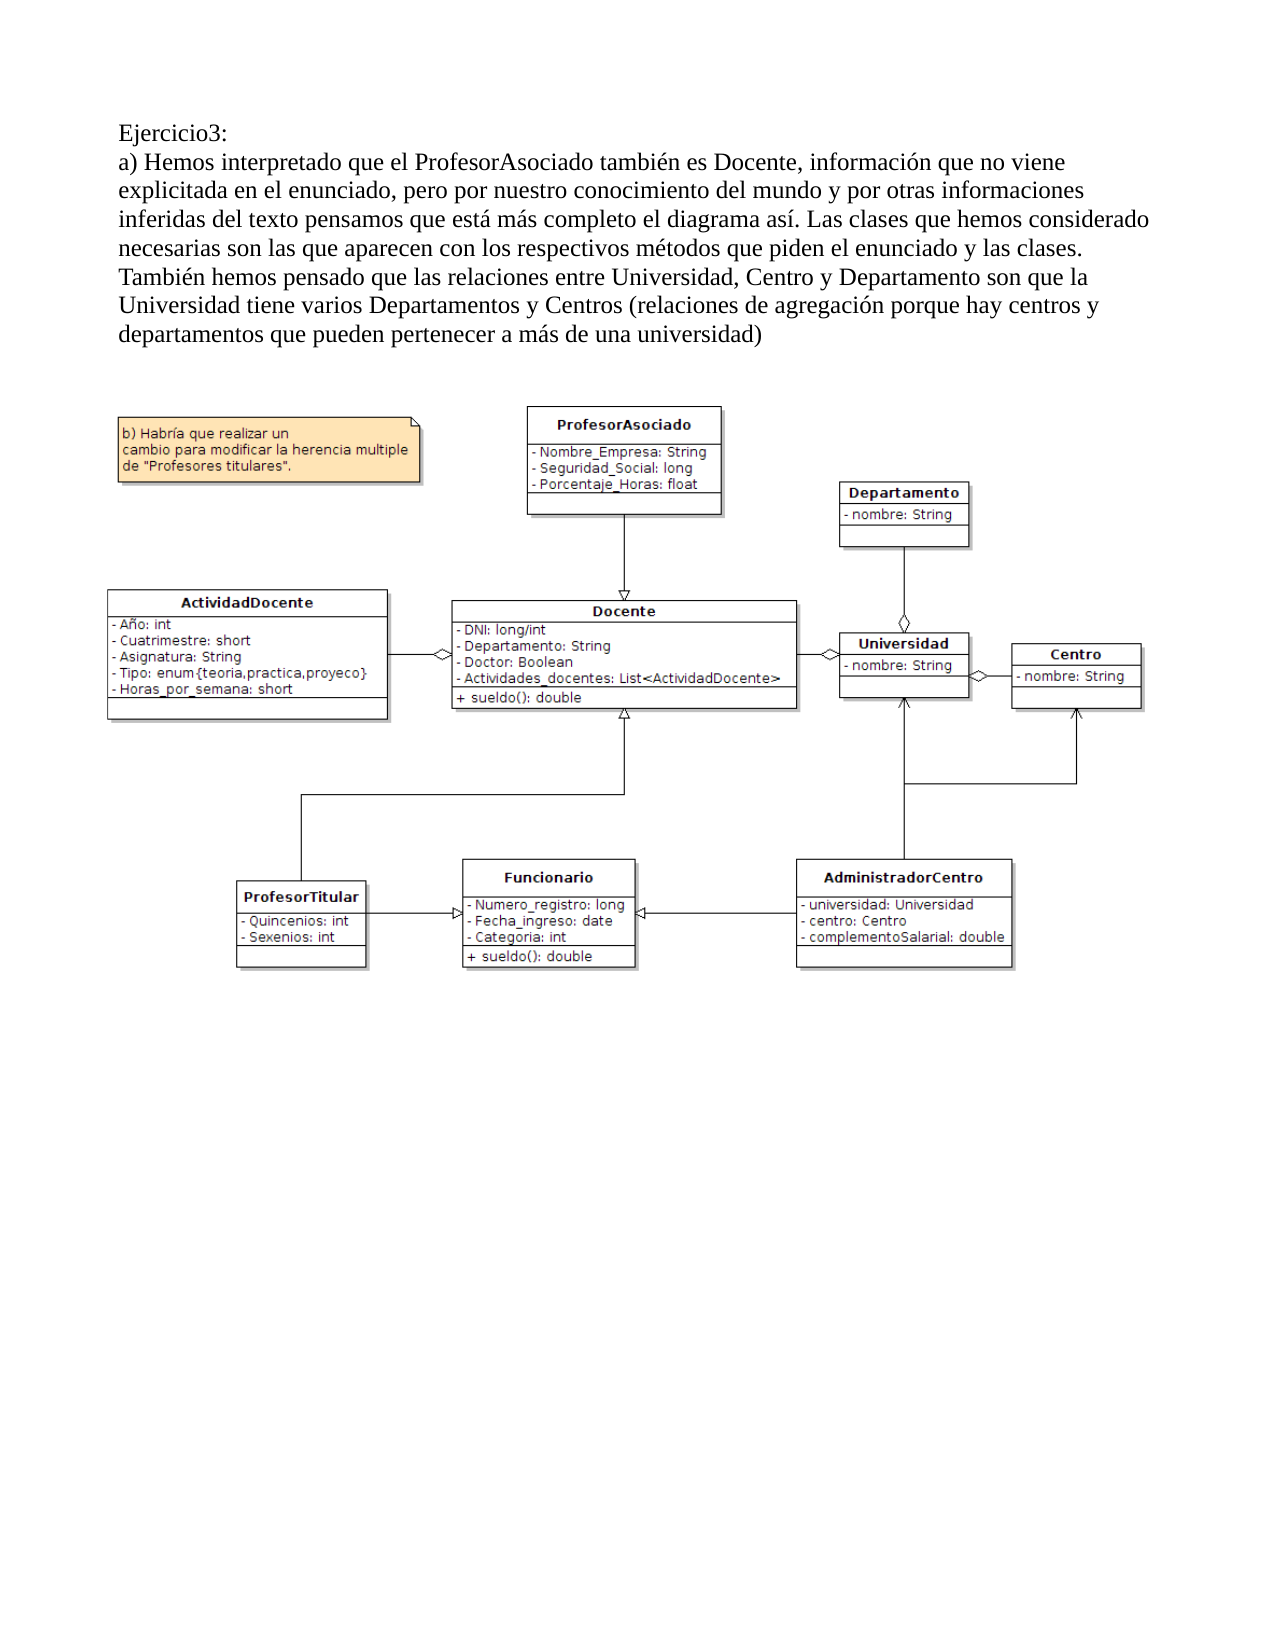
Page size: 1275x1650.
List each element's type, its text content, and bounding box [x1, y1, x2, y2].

text a) Hemos interpretado que el ProfesorAsociado también es Docente, información que no viene explicitada en el enunciado, pero por nuestro conocimiento del mundo y por otras informaciones inferidas del texto pensamos que está más completo el diagrama así. Las clases que hemos considerado necesarias son las que aparecen con los respectivos métodos que piden el enunciado y las clases. También hemos pensado que las relaciones entre Universidad, Centro y Departamento son que la Universidad tiene varios Departamentos y Centros (relaciones de agregación porque hay centros y departamentos que pueden pertenecer a más de una universidad) [118, 147, 1157, 348]
text Ejercicio3: [118, 118, 1157, 147]
picture [107, 406, 1146, 972]
